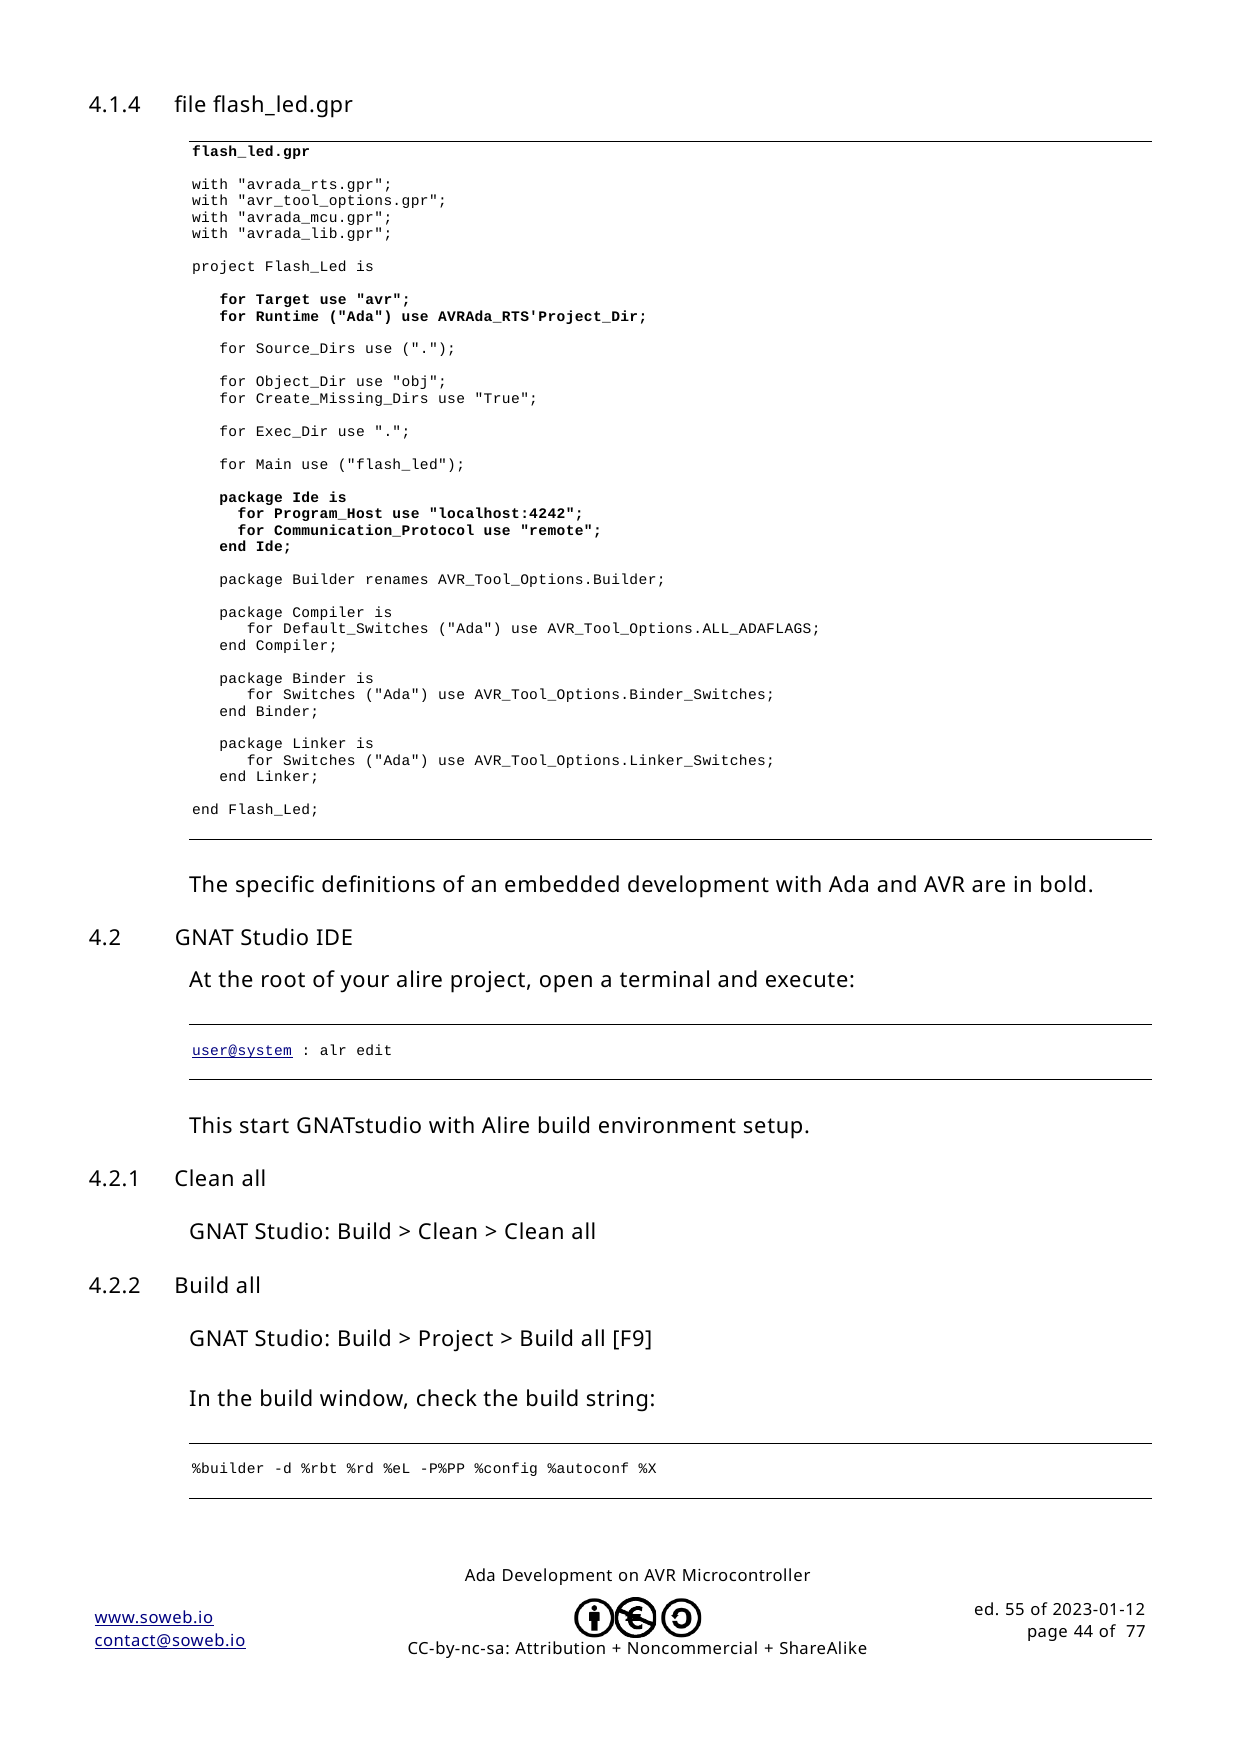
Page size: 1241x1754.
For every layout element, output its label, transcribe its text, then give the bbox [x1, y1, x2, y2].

text GNAT Studio: Build > Clean > Clean all [189, 1216, 1152, 1246]
subtitle file flash_led.gpr [88, 88, 1152, 129]
list package Builder renames AVR_Tool_Options.Builder; [189, 569, 1152, 589]
list for Program_Host use "localhost:4242"; [189, 503, 1152, 520]
list with "avr_tool_options.gpr"; [189, 191, 1152, 207]
text GNAT Studio: Build > Project > Build all [F9] In the build window, check the build string: [189, 1322, 1152, 1412]
list for Default_Switches ("Ada") use AVR_Tool_Options.ALL_ADAFLAGS; [189, 619, 1152, 635]
text This start GNATstudio with Alire build environment setup. [189, 1109, 1152, 1139]
subtitle GNAT Studio IDE [88, 922, 1152, 952]
list for Main use ("flash_led"); [189, 454, 1152, 473]
list end Flash_Led; [189, 800, 1152, 839]
list for Switches ("Ada") use AVR_Tool_Options.Linker_Switches; [189, 750, 1152, 767]
subtitle Build all [88, 1269, 1152, 1311]
list user@system : alr edit [189, 1025, 1152, 1079]
list project Flash_Led is [189, 257, 1152, 276]
list %builder -d %rbt %rd %eL -P%PP %config %autoconf %X [189, 1444, 1152, 1498]
picture [660, 1597, 702, 1638]
list end Compiler; [189, 635, 1152, 654]
list for Source_Dirs use ("."); [189, 339, 1152, 358]
list for Target use "avr"; [189, 289, 1152, 306]
list for Create_Missing_Dirs use "True"; [189, 388, 1152, 408]
list package Ide is [189, 487, 1152, 503]
picture [573, 1597, 657, 1638]
list for Exec_Dir use "."; [189, 421, 1152, 441]
text The specific definitions of an embedded development with Ada and AVR are in bold. [189, 869, 1152, 899]
list for Switches ("Ada") use AVR_Tool_Options.Binder_Switches; [189, 684, 1152, 701]
list flash_led.gpr with "avrada_rts.gpr"; [189, 142, 1152, 191]
text At the root of your alire project, open a terminal and execute: [189, 964, 1152, 994]
list for Communication_Protocol use "remote"; [189, 520, 1152, 536]
list package Binder is [189, 668, 1152, 684]
list with "avrada_mcu.gpr"; [189, 207, 1152, 224]
list with "avrada_lib.gpr"; [189, 224, 1152, 243]
list package Compiler is [189, 602, 1152, 619]
list end Linker; [189, 767, 1152, 786]
list for Object_Dir use "obj"; [189, 372, 1152, 388]
list for Runtime ("Ada") use AVRAda_RTS'Project_Dir; [189, 306, 1152, 325]
subtitle Clean all [88, 1163, 1152, 1204]
list end Binder; [189, 701, 1152, 720]
list end Ide; [189, 536, 1152, 556]
list package Linker is [189, 734, 1152, 750]
